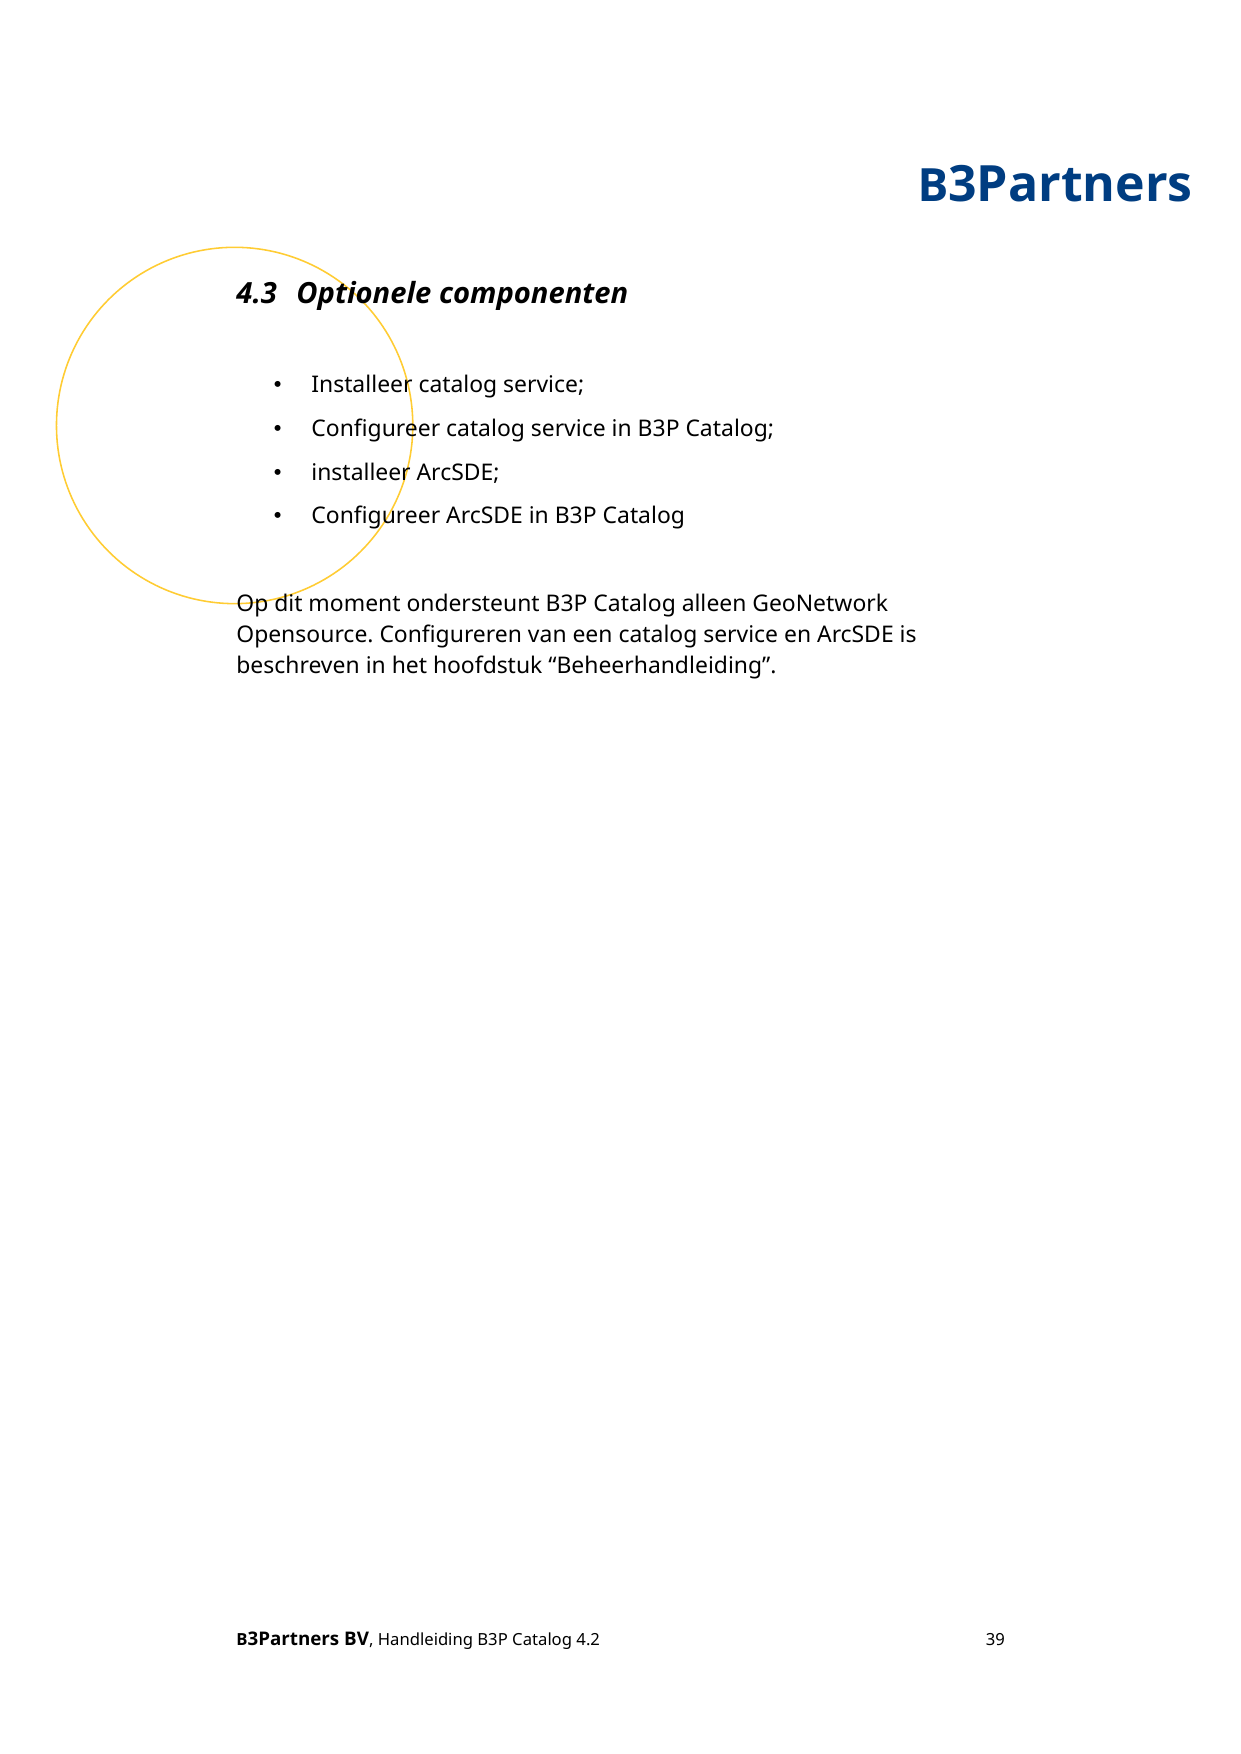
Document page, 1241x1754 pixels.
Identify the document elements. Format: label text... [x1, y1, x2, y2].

list Installeer catalog service; [405, 368, 1004, 399]
list Configureer ArcSDE in B3P Catalog [381, 499, 1004, 530]
subtitle Optionele componenten [329, 272, 1004, 312]
text Op dit moment ondersteunt B3P Catalog alleen GeoNetwork Opensource. Configureren van een catalog service en ArcSDE is beschreven in het hoofdstuk “Beheerhandleiding”. [236, 587, 1004, 680]
list installeer ArcSDE; [404, 455, 1004, 487]
list Configureer catalog service in B3P Catalog; [413, 412, 1004, 443]
